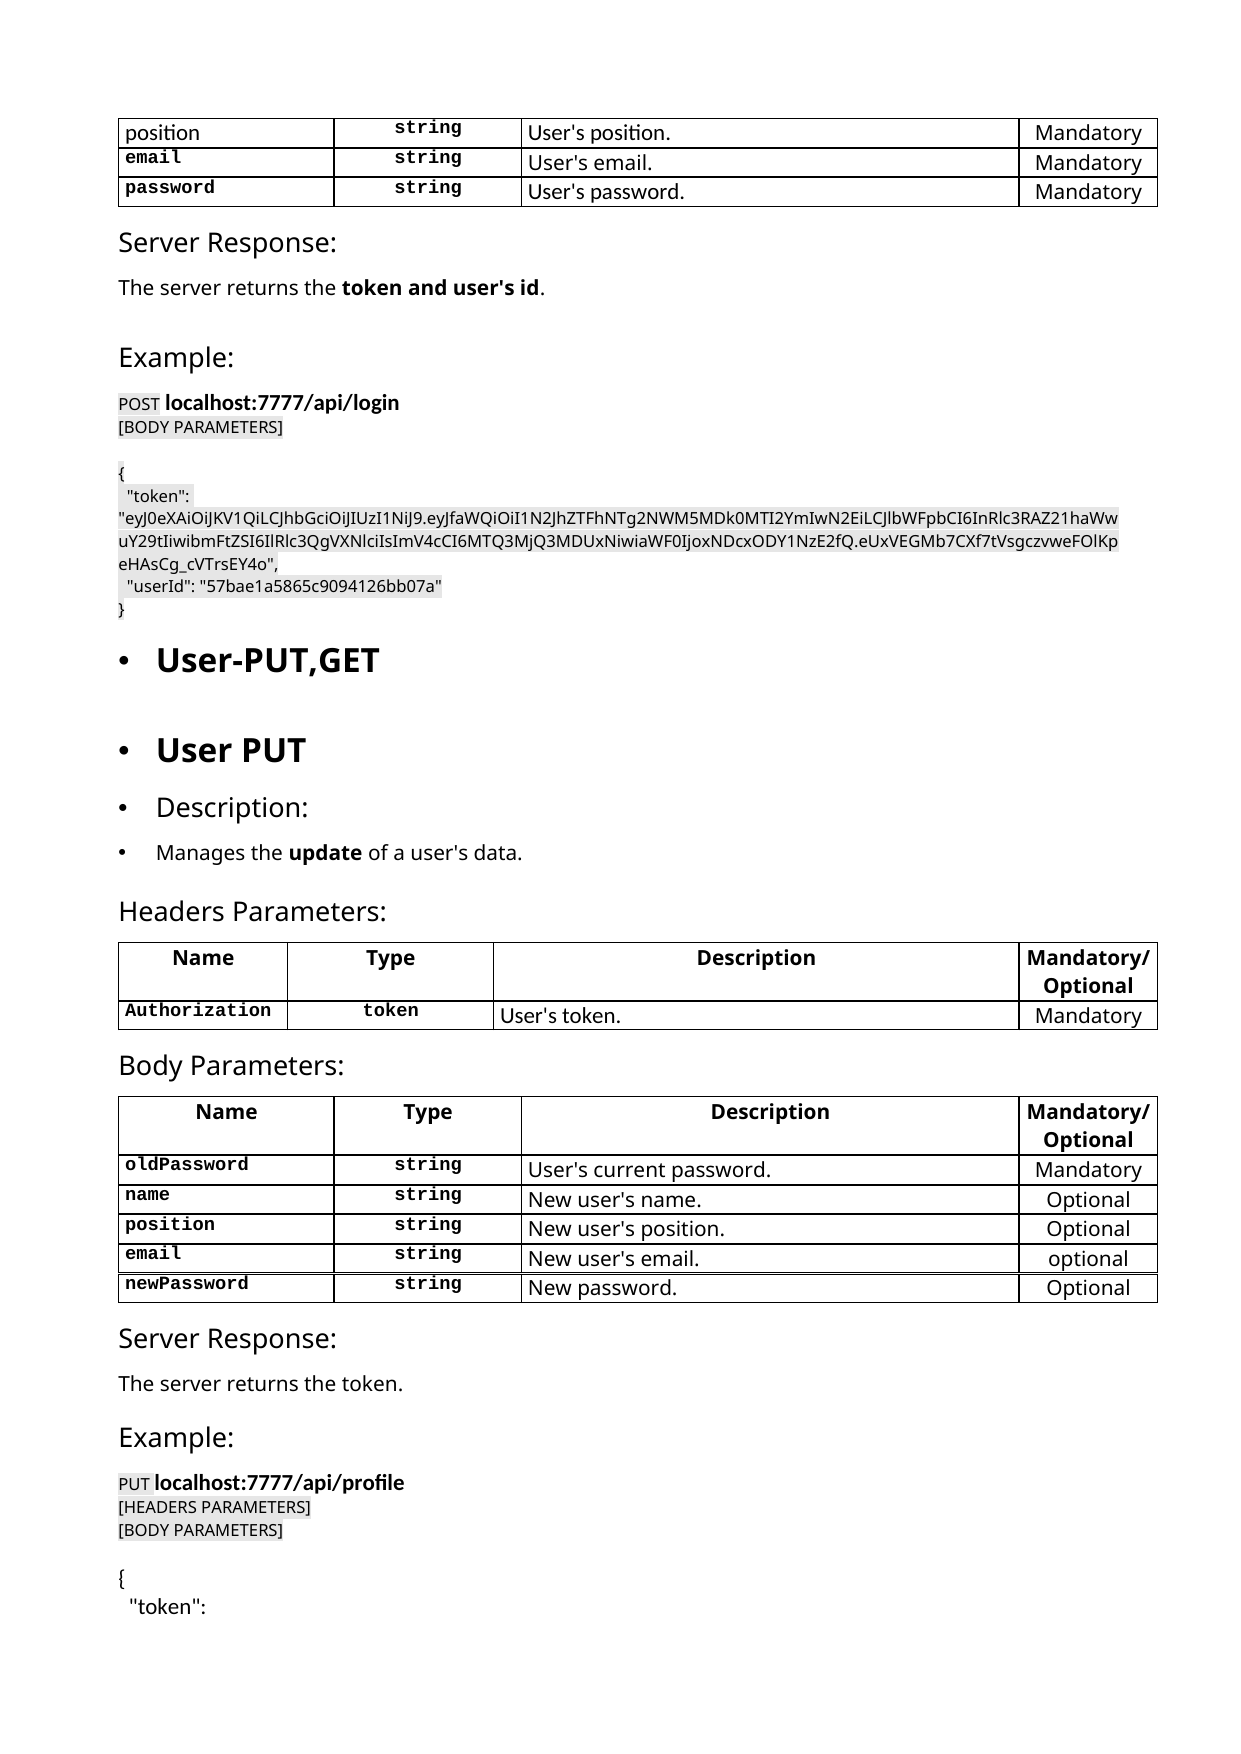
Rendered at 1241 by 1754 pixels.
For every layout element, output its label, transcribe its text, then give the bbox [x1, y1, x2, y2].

table_cell string [335, 1156, 521, 1184]
table_cell password [119, 178, 333, 206]
text The server returns the token. [118, 1369, 1122, 1397]
table_header Mandatory [1020, 119, 1157, 147]
table_cell Mandatory [1020, 178, 1157, 206]
table_cell Mandatory [1020, 1002, 1157, 1029]
table_header string [335, 119, 521, 147]
text [BODY PARAMETERS] [118, 416, 1122, 439]
table_cell Optional [1020, 1215, 1157, 1243]
text Server Response: [118, 223, 1122, 260]
list Manages the update of a user's data. [81, 838, 1122, 867]
list User-PUT,GET [81, 637, 1122, 682]
table_cell User's token. [494, 1002, 1018, 1029]
text Example: [118, 338, 1122, 375]
list User PUT [81, 727, 1122, 773]
table_cell string [335, 1245, 521, 1272]
table_cell User's current password. [522, 1156, 1018, 1184]
text { "token": "eyJ0eXAiOiJKV1QiLCJhbGciOiJIUzI1NiJ9.eyJfaWQiOiI1N2JhZTFhNTg2NWM5MDk0MTI2YmIwN2EiLCJlbWFpbCI6InRlc3RAZ21haWwuY29tIiwibmFtZSI6IlRlc3QgVXNlciIsImV4cCI6MTQ3MjQ3MDUxNiwiaWF0IjoxNDcxODY1NzE2fQ.eUxVEGMb7CXf7tVsgczvweFOlKpeHAsCg_cVTrsEY4o", "userId": "57bae1a5865c9094126bb07a" } [118, 461, 1122, 620]
table_header Description [494, 943, 1018, 1000]
text Body Parameters: [118, 1047, 1122, 1083]
table_cell string [335, 1275, 521, 1302]
table_cell New user's name. [522, 1186, 1018, 1213]
table_cell name [119, 1186, 333, 1213]
table_cell New password. [522, 1275, 1018, 1302]
text The server returns the token and user's id. [118, 273, 1122, 301]
text { "token": [118, 1564, 1122, 1620]
table_header Name [119, 943, 287, 1000]
table_cell New user's position. [522, 1215, 1018, 1243]
text [BODY PARAMETERS] [118, 1519, 1122, 1541]
table_cell string [335, 178, 521, 206]
table_header Name [119, 1097, 333, 1154]
list Description: [81, 789, 1122, 826]
table_header User's position. [522, 119, 1018, 147]
text Headers Parameters: [118, 892, 1122, 929]
table_header Description [522, 1097, 1018, 1154]
table_cell oldPassword [119, 1156, 333, 1184]
table_cell token [288, 1002, 493, 1029]
table_cell Authorization [119, 1002, 287, 1029]
table_cell New user's email. [522, 1245, 1018, 1272]
text Server Response: [118, 1319, 1122, 1356]
table_cell Mandatory [1020, 1156, 1157, 1184]
table_cell string [335, 149, 521, 176]
table_cell string [335, 1186, 521, 1213]
table_header Mandatory/ Optional [1020, 1097, 1157, 1154]
table_header Type [335, 1097, 521, 1154]
table_cell newPassword [119, 1275, 333, 1302]
table_cell email [119, 1245, 333, 1272]
table_cell Optional [1020, 1275, 1157, 1302]
text Example: [118, 1418, 1122, 1455]
table_cell User's password. [522, 178, 1018, 206]
table_cell string [335, 1215, 521, 1243]
table_cell optional [1020, 1245, 1157, 1272]
text [HEADERS PARAMETERS] [118, 1496, 1122, 1519]
table_header Type [288, 943, 493, 1000]
text POST localhost:7777/api/login [118, 388, 1122, 416]
table_cell Mandatory [1020, 149, 1157, 176]
text PUT localhost:7777/api/profile [118, 1468, 1122, 1496]
table_header position [119, 119, 333, 147]
table_cell Optional [1020, 1186, 1157, 1213]
table_cell User's email. [522, 149, 1018, 176]
table_cell email [119, 149, 333, 176]
table_header Mandatory/ Optional [1020, 943, 1157, 1000]
table_cell position [119, 1215, 333, 1243]
